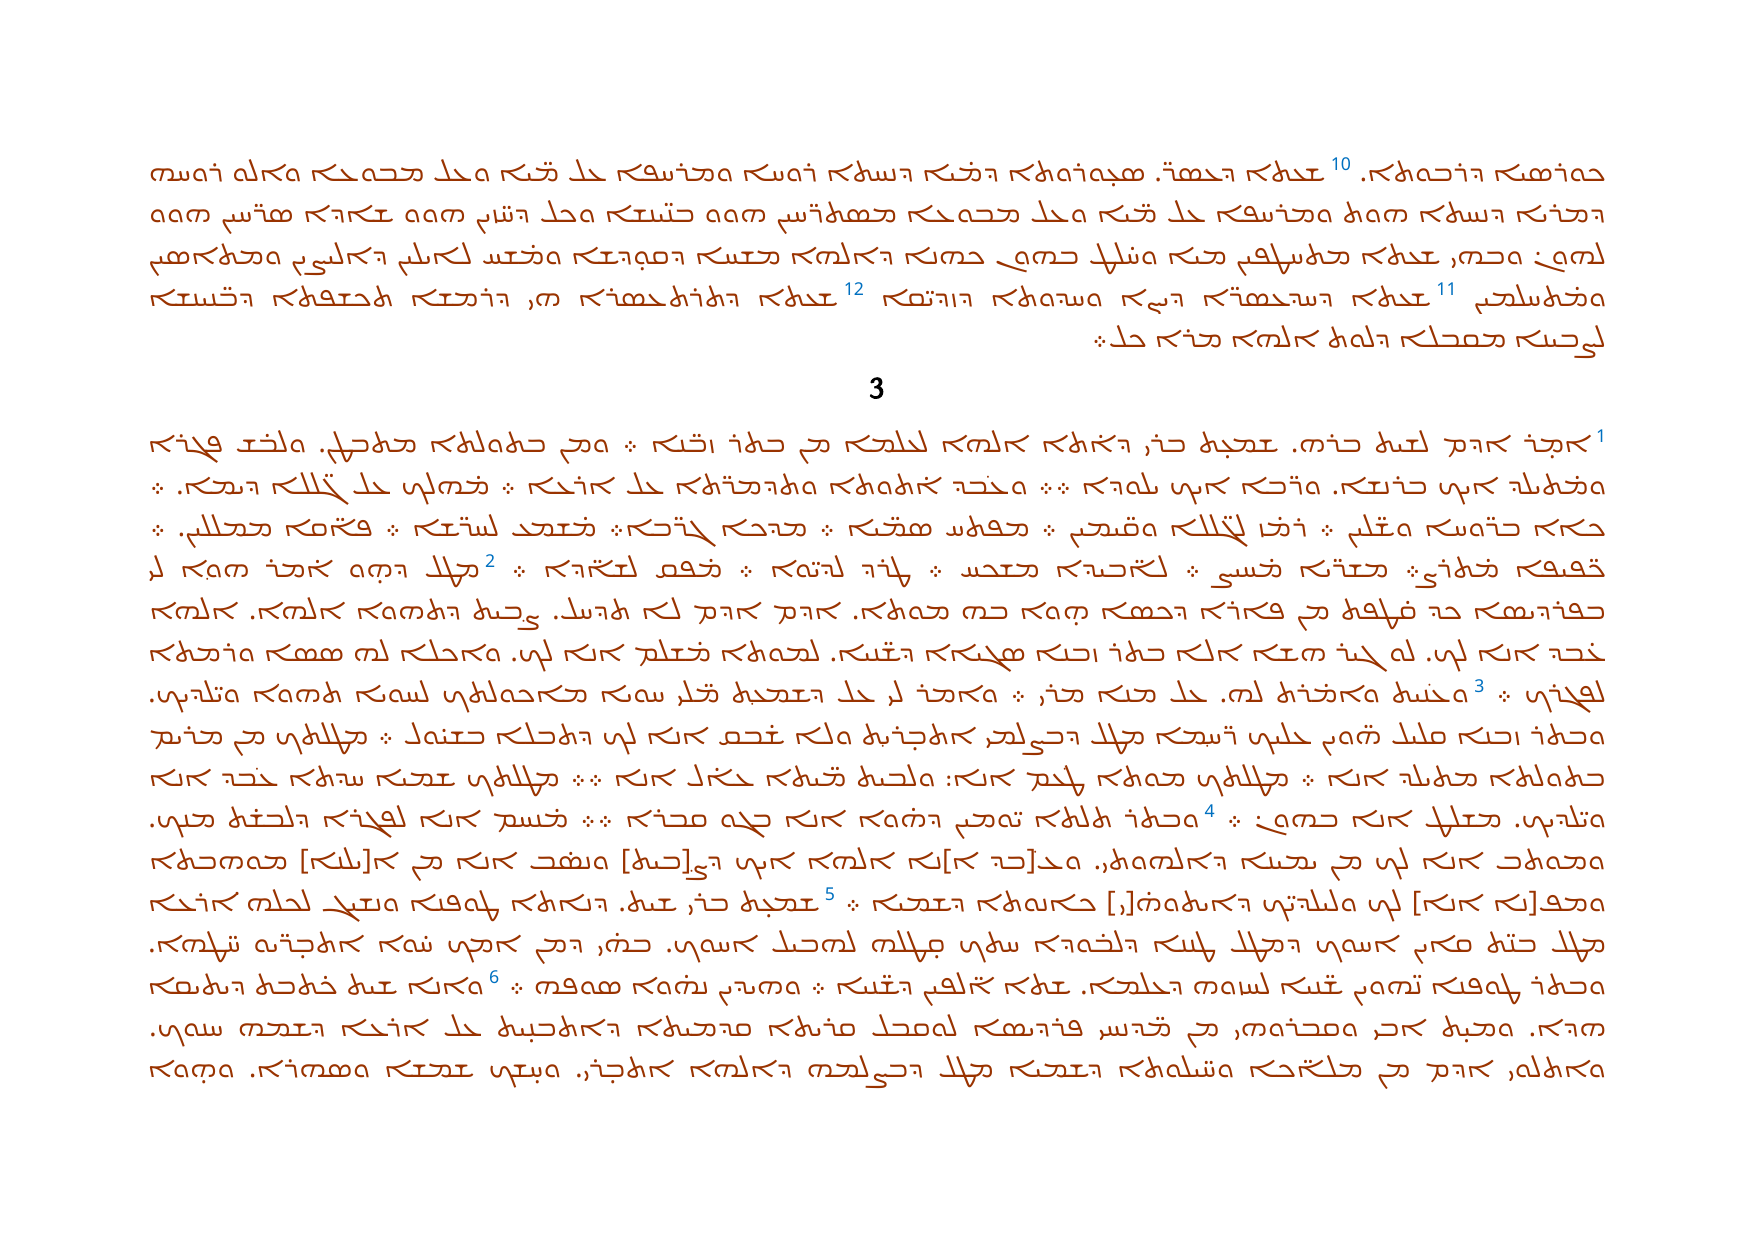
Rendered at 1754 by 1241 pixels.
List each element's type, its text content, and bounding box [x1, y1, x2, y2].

text 3 [148, 368, 1606, 407]
text 1 ܬܘܒ ܫ̈ܥܐ ܕܐܝܡܡܐ ܫܥܬܐ ܩܕܡܝܬܐ ܕܐܝܡܡܐ ܒܥܘܬܐ ܕܫܡܝܢܐ 2 ܫܥܬܐ ܕܬܪܬܝܢ ܨܠܘܬܐ ܕܡܠܐܟܐ 3 ܫܥܬܐ ܕܬܠܬ ܬܘܕܝܬܐ ܕܦܪܚܬܐ 4 ܫܥܬܐ ܕܐܪܒܥ ܬܘܕܝܬܐ ܕܚ̈ܝܘܬܐ 5 ܫܥܬܐ ܕܚܡܫ ܬܘܕܝܬܐ ܕܠܥܠ ܡܢ ܫܡܝܐ. 6 ܫܥܬܐ ܕܫܬ. ܬܘܕܝܬܐ ܕܟܖ̈ܘܒܐ ܕܡܦܝܣܝܢ ܥܠ ܥܘ̣ܠܐ ܕܐܢܫܘܬܢ̇ 7 ܫܥܬܐ ܕܫܒܥ ܡܥܠܐ ܘܡܦܩܐ ܕܠܘܬ ܐܠܗܐ. ܕܥܐ̈ܠܢ ܨ̈ܠܘܬܐ ܕܟܠ ܕܚܝ. ܘܣ̈ܓܕܢ ܘܢܦܩ̈ܢ 8 ܫܥܬܐ ܕܬܡܢܐ ܬܘ̇ܕܝܬܐ ܕܢܘܪܐ ܘܕܡ̈ܝܐ. 9 ܫܥܬܐ ܕܬܫܥ ܬܟܫܦܬܐ ܕܡܠܐܟ̇ܐ ܗܠܝܢ ܕܩܝܡܝܢ ܩܕܡ ܟܘܪܣܝܐ ܕܪܒܘܬܐ. 10 ܫܥܬܐ ܕܥܣܖ̈. ܣܥ̣ܘܪܘܬܐ ܕܡ̇ܝܐ ܕܢܚܬܐ ܪܘܚܐ ܘܡܪܚܦܐ ܥܠ ܡ̈ܝܐ ܘܥܠ ܡܒܘܥܐ ܘܐܠܘ ܪܘܚܗ ܕܡܪܝܐ ܕܢܚܬܐ ܗܘܬ ܘܡܪܚܦܐ ܥܠ ܡ̈ܝܐ ܘܥܠ ܡܒܘܥܐ ܡܣܬܖ̈ܚܝܢ ܗܘܘ ܒܢ̈ܝܢܫܐ ܘܟܠ ܕܚ̈ܙܝܢ ܗܘܘ ܫܐܕܐ ܣܖ̈ܚܝܢ ܗܘܘ ܠܗܘܢ̇ ܘܒܗܝ ܫܥܬܐ ܡܬܚܛܦܝܢ ܡܝܐ ܘܚ̇ܠܛ ܒܗܘܢ ܟܗܢܐ ܕܐܠܗܐ ܡܫܚܐ ܕܩܘ̣ܕܫܐ ܘܡ̇ܫܚ ܠܐܝܠܝܢ ܕܐܠܝܨܝܢ ܘܡܬܐܣܝܢ ܘܡ̇ܬܚܠܡܝܢ 11 ܫܥܬܐ ܕܚܕܥܣܖ̈ܐ ܕܝܨܐ ܘܚܕܘܬܐ ܕܙܕܝ̈ܩܐ 12 ܫܥܬܐ ܕܬܪܬܥܣܪܐ ܗܝ ܕܪܡܫܐ ܬܟܫܦܬܐ ܕܒ̈ܢܝܢܫܐ ܠܨܒܝܢܐ ܡܩܒܠܐ ܕܠܘܬ ܐܠܗܐ ܡܪܐ ܟܠ܀ [148, 148, 1606, 356]
text 1 ܐܡ̣ܪ ܐܕܡ ܠܫܝܬ ܒܪܗ. ܫܡܥ̣ܬ ܒܪܝ ܕܐ̇ܬܐ ܐܠܗܐ ܠܥܠܡܐ ܡܢ ܒܬܪ ܙܒ̈ܢܐ ܀ ܘܡܢ ܒܬܘܠܬܐ ܡܬܒܛܢ. ܘܠܒ̇ܫ ܦܓܪܐ ܘܡ̇ܬܝܠܕ ܐܝܟ ܒܪܢܫܐ. ܘܖ̈ܒܐ ܐܝܟ ܝܠܘܕܐ ܀܀ ܘܥ݁ܒܕ ܐ̇ܬܘܬܐ ܘܬܕܡܖ̈ܬܐ ܥܠ ܐܪܥܐ ܀ ܡ̇ܗܠܟ ܥܠ ܓ̈ܠܠܐ ܕܝܡܐ. ܀ ܟܐܐ ܒܖ̈ܘܚܐ ܘܫ̈ܠܝܢ ܀ ܪܡ̇ܙ ܠܓ̈ܠܠܐ ܘܩ̈ܝܡܝܢ ܀ ܡܦܬܚ ܣܡ̈ܝܐ ܀ ܡܕܟܐ ܓܖ̈ܒܐ܀ ܡ̇ܫܡܥ ܠܚܖ̈ܫܐ ܀ ܦܐ̈ܩܐ ܡܡܠܠܝܢ. ܀ ܟ̈ܦܝܦܐ ܡ̇ܬܪܨ܀ ܡܫܖ̈ܝܐ ܡ̇ܚܝܨ ܀ ܠܐ̈ܒܝܕܐ ܡܫܟܚ ܀ ܛܪܕ ܠܕܝ̈ܘܐ ܀ ܡ̇ܦܩ ܠܫܐ̈ܕܐ ܀ 2 ܡܛܠ ܕܗ̣ܘ ܐ̇ܡܪ ܗܘ݂ܐ ܠܝ ܒܦܪܕܝܣܐ ܟܕ ܩ̇ܛܦܬ ܡܢ ܦܐܪܐ ܕܟܣܐ ܗ̣ܘܐ ܒܗ ܡܘܬܐ. ܐܕܡ ܐܕܡ ܠܐ ܬܕܚܠ. ܨ݂ܒܝܬ ܕܬܗܘܐ ܐܠܗܐ. ܐܠܗܐ ܥ̇ܒܕ ܐܢܐ ܠܟ. ܠܘ ܓܝܪ ܗܫܐ ܐܠܐ ܒܬܪ ܙܒܢܐ ܣܓܝܐܐ ܕܫ̈ܢܝܐ. ܠܡܘܬܐ ܡ̇ܫܠܡ ܐܢܐ ܠܟ. ܘܐܟܠܐ ܠܗ ܣܣܐ ܘܪܡܬܐ ܠܦܓܪܟ ܀ 3 ܘܥ݁ܢܝܬ ܘܐܡ̇ܪܬ ܠܗ. ܥܠ ܡܢܐ ܡܪܝ ܀ ܘܐܡܪ ܠܝ ܥܠ ܕܫܡܥ݂ܬ ܡ̈ܠܝ ܚܘܝܐ ܡܐܟܘܠܬܟ ܠܚܘܝܐ ܬܗܘ݁ܐ ܘܝ̈ܠܕܝܟ. ܘܒܬܪ ܙܒܢܐ ܩܠܝܠ ܗ̈ܘܝܢ ܥܠܝܟ ܖ̈ܚ݂ܡܐ ܡܛܠ ܕܒܨܠܡܝ ܐܬܒ̣ܪܝ݂ܬ ܘܠܐ ܫ̇ܒܩ ܐܢܐ ܠܟ ܕܬܒܠܐ ܒܫܝ̇ܘܠ ܀ ܡܛܠܬܟ ܡܢ ܡܪܝܡ ܒܬܘܠܬܐ ܡܬܝܠܕ ܐܢܐ ܀ ܡܛܠܬܟ ܡܘܬܐ ܛ݁ܥܡ ܐܢܐ: ܘܠܒܝܬ ܡ̈ܝܬܐ ܥܐ̇ܠ ܐܢܐ ܀܀ ܡܛܠܬܟ ܫܡܝܐ ܚܕܬܐ ܥ݁ܒܕ ܐܢܐ ܘܝ̈ܠܕܝܟ. ܡܫܠܛ ܐܢܐ ܒܗܘܢ̇ ܀ 4 ܘܒܬܪ ܬܠܬܐ ܝ̈ܘܡܝܢ ܕܗ̇ܘܐ ܐܢܐ ܒܓܘ ܩܒܪܐ ܀܀ ܡ̇ܢܚܡ ܐܢܐ ܠܦܓܪܐ ܕܠܒܫ̇ܬ ܡܢܟ. ܘܡܘܬܒ ܐܢܐ ܠܟ ܡܢ ܝܡܝܢܐ ܕܐܠܗܘܬܝ. ܘܥ݁[ܒܕ ܐ]ܢܐ ܐܠܗܐ ܐܝܟ ܕܨ݂[ܒܝܬ] ܘܢܣ̇ܒ ܐܢܐ ܡܢ ܐ[ܝܠܢܐ] ܡܘܗܒܬܐ ܘܡܦ[ܢܐ ܐܢܐ] ܠܟ ܘܠܝܠܕܝ̈ܟ ܕܐܝܬܘܗ̇[ܝ] ܟܐܢܘܬܐ ܕܫܡܝܐ ܀ 5 ܫܡܥ̣ܬ ܒܪܝ ܫܝܬ. ܕܢܐܬܐ ܛܘܦܢܐ ܘܢܫܝܓ ܠܟܠܗ ̇ܐܪܥܐ ܡܛܠ ܒܢ̈ܬ ܩܐܝܢ ܐܚܘܟ ܕܡܛܠ ܛܢܢܐ ܕܠܒ̇ܘܕܐ ܚܬܟ ܩ̣ܛܠܗ ܠܗܒܝܠ ܐܚܘܟ. ܒܗ̇ܝ ܕܡܢ ܐܡܟ ܚ̇ܘܐ ܐܬܒ̣ܖ̈ܝܘ ܚ̈ܛܗܐ. ܘܒܬܪ ܛܘܦܢܐ ܢ̈ܗܘܝܢ ܫ̈ܢܝܐ ܠܚܙܘܗ ܕܥܠܡܐ. ܫܬܐ ܐ̈ܠܦܝܢ ܕܫ̈ܢܝܐ ܀ ܘܗܝܕܝܢ ܢܗ̇ܘܐ ܣܘܦܗ ܀ 6 ܘܐܢܐ ܫܝܬ ܟ̇ܬܒܬ ܕܝܬܝܩܐ ܗܕܐ. ܘܡܝ̣ܬ ܐܒܝ ܘܩܒܪܘܗܝ ܡܢ ܡ̈ܕܢܚܝ ܦܪܕܝܣܐ ܠܘܩܒܠ ܩܪܝܬܐ ܩܕܡܝܬܐ ܕܐܬܒܢ̣ܝܬ ܥܠ ܐܪܥܐ ܕܫܡܗ ܚܢܘܟ. ܘܐܬܠܘܝ ܐܕܡ ܡܢ ܡܠܐ̈ܟܐ ܘܚ̈ܝܠܘܬܐ ܕܫܡܝܐ ܡܛܠ ܕܒܨܠܡܗ ܕܐܠܗܐ ܐܬܒ̣ܪܝ. ܘܚ̣ܫܟ ܫܡܫܐ ܘܣܗܪܐ. ܘܗ̣ܘܐ [148, 419, 1606, 1086]
